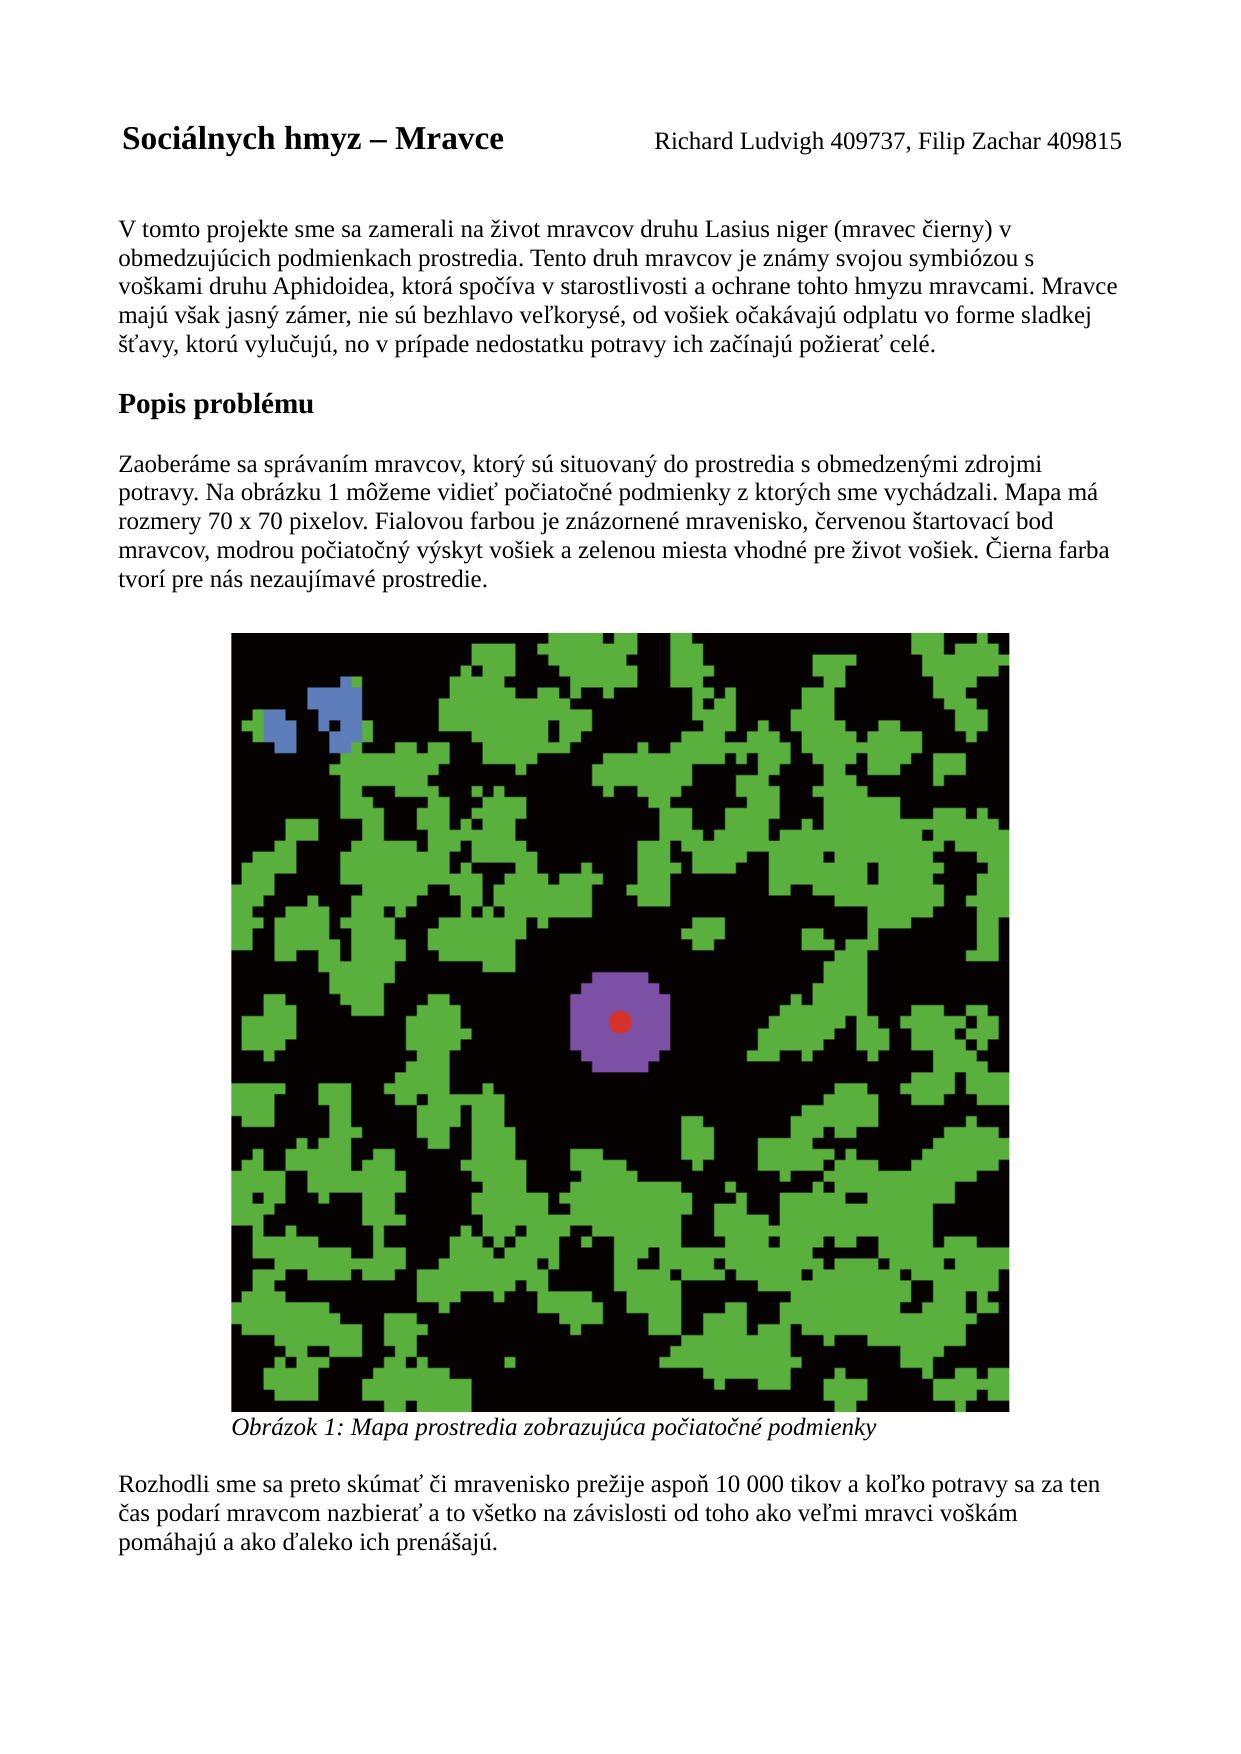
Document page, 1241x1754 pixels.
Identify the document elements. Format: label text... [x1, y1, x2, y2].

text V tomto projekte sme sa zamerali na život mravcov druhu Lasius niger (mravec čierny) v obmedzujúcich podmienkach prostredia. Tento druh mravcov je známy svojou symbiózou s voškami druhu Aphidoidea, ktorá spočíva v starostlivosti a ochrane tohto hmyzu mravcami. Mravce majú však jasný zámer, nie sú bezhlavo veľkorysé, od vošiek očakávajú odplatu vo forme sladkej šťavy, ktorú vylučujú, no v prípade nedostatku potravy ich začínajú požierať celé. [118, 214, 1122, 358]
text Zaoberáme sa správaním mravcov, ktorý sú situovaný do prostredia s obmedzenými zdrojmi potravy. Na obrázku 1 môžeme vidieť počiatočné podmienky z ktorých sme vychádzali. Mapa má rozmery 70 x 70 pixelov. Fialovou farbou je znázornené mravenisko, červenou štartovací bod mravcov, modrou počiatočný výskyt vošiek a zelenou miesta vhodné pre život vošiek. Čierna farba tvorí pre nás nezaujímavé prostredie. [118, 449, 1122, 592]
picture [231, 633, 1010, 1412]
text Sociálnych hmyz – Mravce Richard Ludvigh 409737, Filip Zachar 409815 [118, 118, 1122, 156]
text Rozhodli sme sa preto skúmať či mravenisko prežije aspoň 10 000 tikov a koľko potravy sa za ten čas podarí mravcom nazbierať a to všetko na závislosti od toho ako veľmi mravci voškám pomáhajú a ako ďaleko ich prenášajú. [118, 1469, 1122, 1556]
text Popis problému [118, 386, 1122, 420]
text Obrázok 1: Mapa prostredia zobrazujúca počiatočné podmienky [231, 1412, 1009, 1441]
